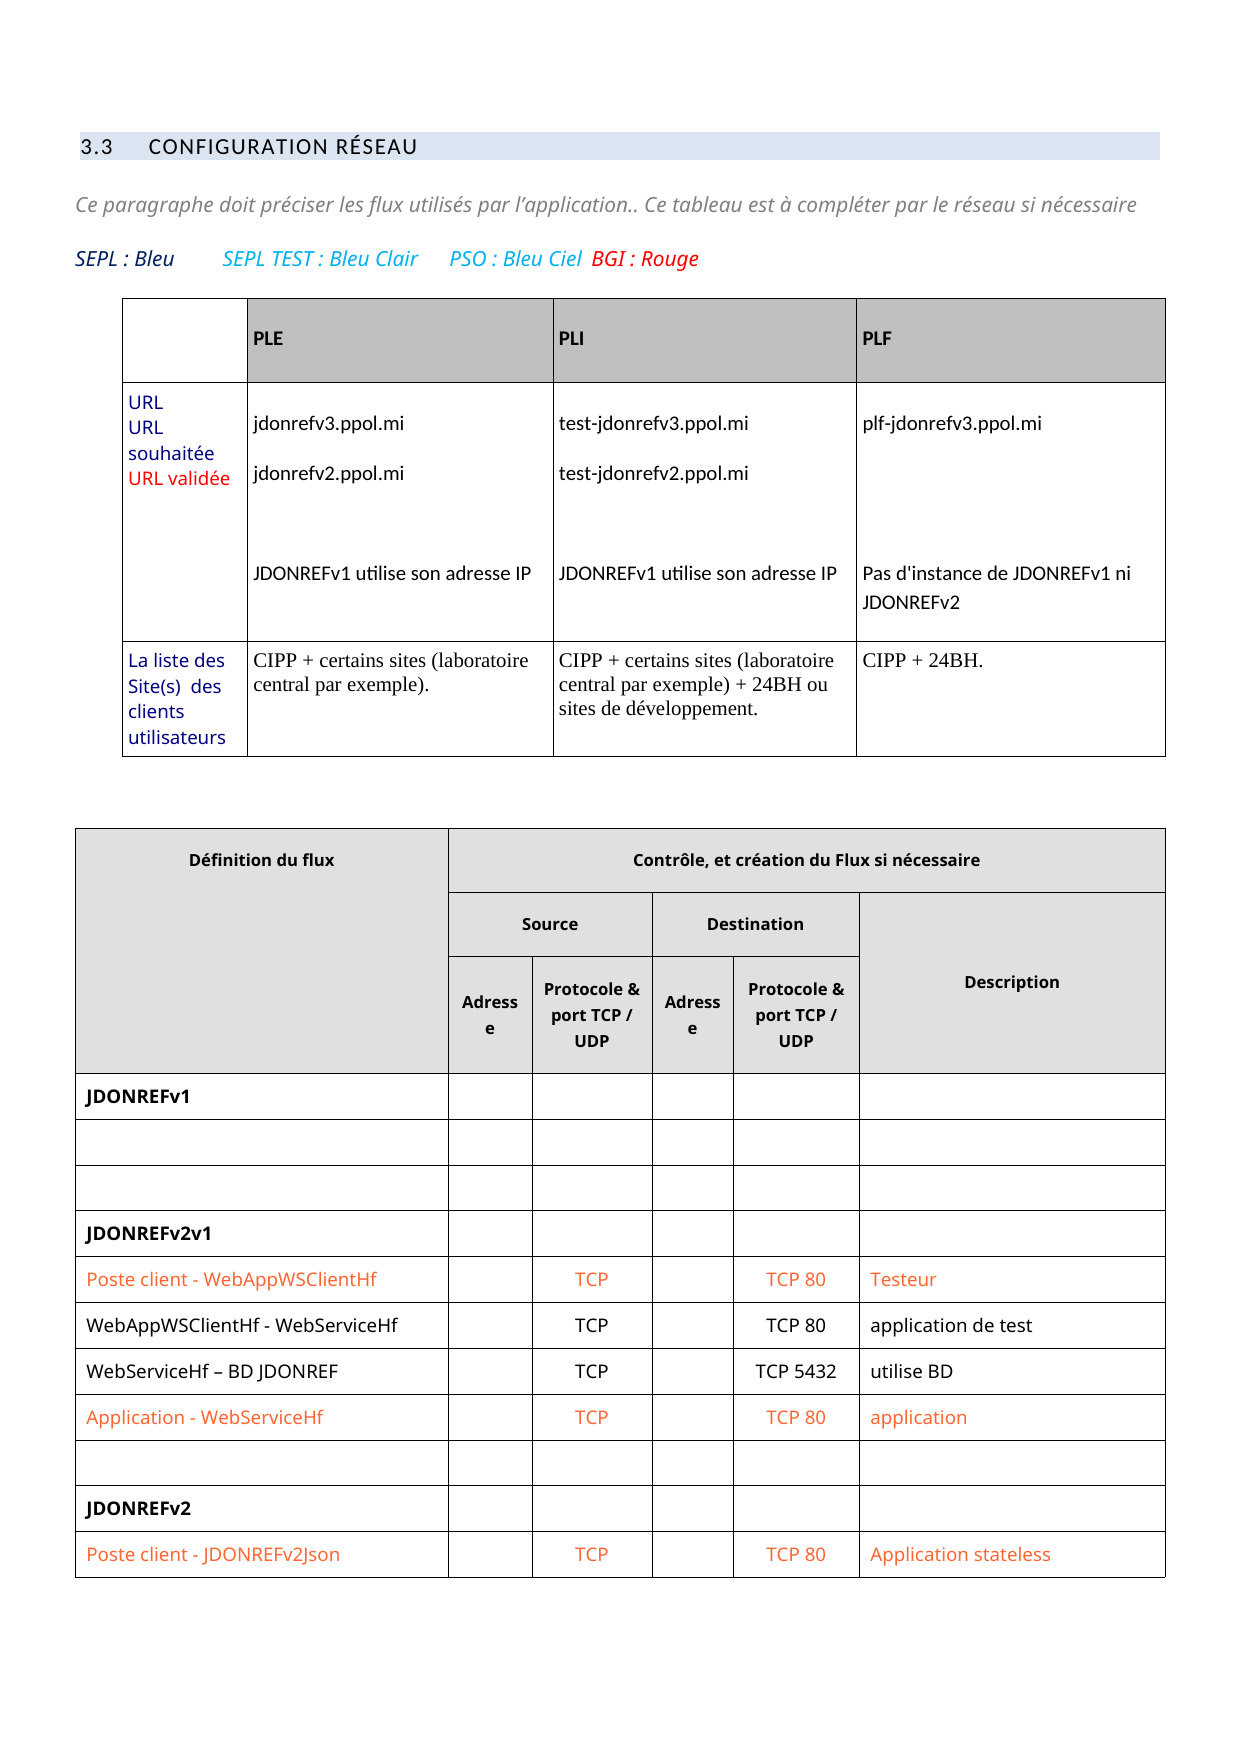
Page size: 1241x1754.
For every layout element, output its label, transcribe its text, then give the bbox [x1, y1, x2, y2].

table_cell WebServiceHf – BD JDONREF [76, 1349, 448, 1394]
table_cell TCP 80 [734, 1257, 859, 1302]
table_cell La liste des Site(s) des clients utilisateurs [123, 642, 247, 756]
table_cell TCP 5432 [734, 1349, 859, 1394]
text Ce paragraphe doit préciser les flux utilisés par l’application.. Ce tableau est à compléter par le réseau si nécessaire [75, 191, 1165, 219]
table_cell [449, 1486, 532, 1531]
table_cell Application - WebServiceHf [76, 1395, 448, 1439]
table_header [123, 299, 247, 382]
table_cell Poste client - WebAppWSClientHf [76, 1257, 448, 1302]
table_cell test-jdonrefv3.ppol.mi test-jdonrefv2.ppol.mi JDONREFv1 utilise son adresse IP [554, 383, 856, 641]
table_cell JDONREFv1 [76, 1074, 448, 1119]
table_cell TCP [533, 1303, 652, 1348]
table_cell [860, 1120, 1165, 1164]
table_cell [449, 1395, 532, 1439]
text SEPL : Bleu SEPL TEST : Bleu Clair PSO : Bleu Ciel BGI : Rouge [75, 244, 1165, 272]
table_cell [653, 1441, 733, 1485]
table_cell Application stateless [860, 1532, 1165, 1577]
table_cell [449, 1532, 532, 1577]
table_cell Description [860, 893, 1165, 1073]
table_cell [734, 1166, 859, 1210]
table_cell JDONREFv2 [76, 1486, 448, 1531]
table_cell TCP [533, 1349, 652, 1394]
table_cell [449, 1257, 532, 1302]
table_cell CIPP + 24BH. [857, 642, 1165, 756]
table_cell [533, 1441, 652, 1485]
table_cell [533, 1486, 652, 1531]
table_cell [653, 1486, 733, 1531]
table_cell URL URL souhaitée URL validée [123, 383, 247, 641]
table_cell [653, 1532, 733, 1577]
table_cell [653, 1166, 733, 1210]
table_cell [76, 1441, 448, 1485]
table_cell TCP [533, 1257, 652, 1302]
table_cell [533, 1120, 652, 1164]
table_cell [533, 1074, 652, 1119]
table_cell [449, 1166, 532, 1210]
table_cell [76, 1166, 448, 1210]
table_cell application [860, 1395, 1165, 1439]
table_cell TCP 80 [734, 1532, 859, 1577]
table_cell [449, 1120, 532, 1164]
table_cell Destination [653, 893, 859, 956]
table_cell utilise BD [860, 1349, 1165, 1394]
table_cell Source [449, 893, 652, 956]
table_cell [734, 1120, 859, 1164]
table_cell Testeur [860, 1257, 1165, 1302]
table_cell [860, 1166, 1165, 1210]
table_cell [734, 1211, 859, 1256]
table_cell TCP [533, 1532, 652, 1577]
table_cell jdonrefv3.ppol.mi jdonrefv2.ppol.mi JDONREFv1 utilise son adresse IP [248, 383, 553, 641]
table_cell [653, 1074, 733, 1119]
table_cell [533, 1166, 652, 1210]
table_cell [653, 1120, 733, 1164]
table_header PLE [248, 299, 553, 382]
table_cell [449, 1211, 532, 1256]
table_cell [734, 1074, 859, 1119]
table_cell TCP 80 [734, 1395, 859, 1439]
table_cell [653, 1303, 733, 1348]
table_header Contrôle, et création du Flux si nécessaire [449, 829, 1165, 892]
table_cell [860, 1211, 1165, 1256]
table_cell [449, 1349, 532, 1394]
table_cell [76, 1120, 448, 1164]
table_cell [653, 1257, 733, 1302]
table_cell [653, 1395, 733, 1439]
table_cell TCP 80 [734, 1303, 859, 1348]
table_cell [449, 1074, 532, 1119]
table_cell [860, 1486, 1165, 1531]
table_cell [449, 1441, 532, 1485]
table_cell Adresse [449, 957, 532, 1073]
table_cell [533, 1211, 652, 1256]
table_cell CIPP + certains sites (laboratoire central par exemple) + 24BH ou sites de développement. [554, 642, 856, 756]
table_cell [860, 1441, 1165, 1485]
table_header PLI [554, 299, 856, 382]
table_cell JDONREFv2v1 [76, 1211, 448, 1256]
table_cell Protocole & port TCP / UDP [734, 957, 859, 1073]
table_cell CIPP + certains sites (laboratoire central par exemple). [248, 642, 553, 756]
subtitle Configuration réseau [80, 132, 1160, 160]
table_cell [860, 1074, 1165, 1119]
table_cell [653, 1349, 733, 1394]
table_cell Protocole & port TCP / UDP [533, 957, 652, 1073]
table_header Définition du flux [76, 829, 448, 1073]
table_cell [449, 1303, 532, 1348]
table_header PLF [857, 299, 1165, 382]
table_cell plf-jdonrefv3.ppol.mi Pas d'instance de JDONREFv1 ni JDONREFv2 [857, 383, 1165, 641]
table_cell application de test [860, 1303, 1165, 1348]
table_cell WebAppWSClientHf - WebServiceHf [76, 1303, 448, 1348]
table_cell [734, 1486, 859, 1531]
table_cell Poste client - JDONREFv2Json [76, 1532, 448, 1577]
table_cell [734, 1441, 859, 1485]
table_cell TCP [533, 1395, 652, 1439]
table_cell Adresse [653, 957, 733, 1073]
table_cell [653, 1211, 733, 1256]
